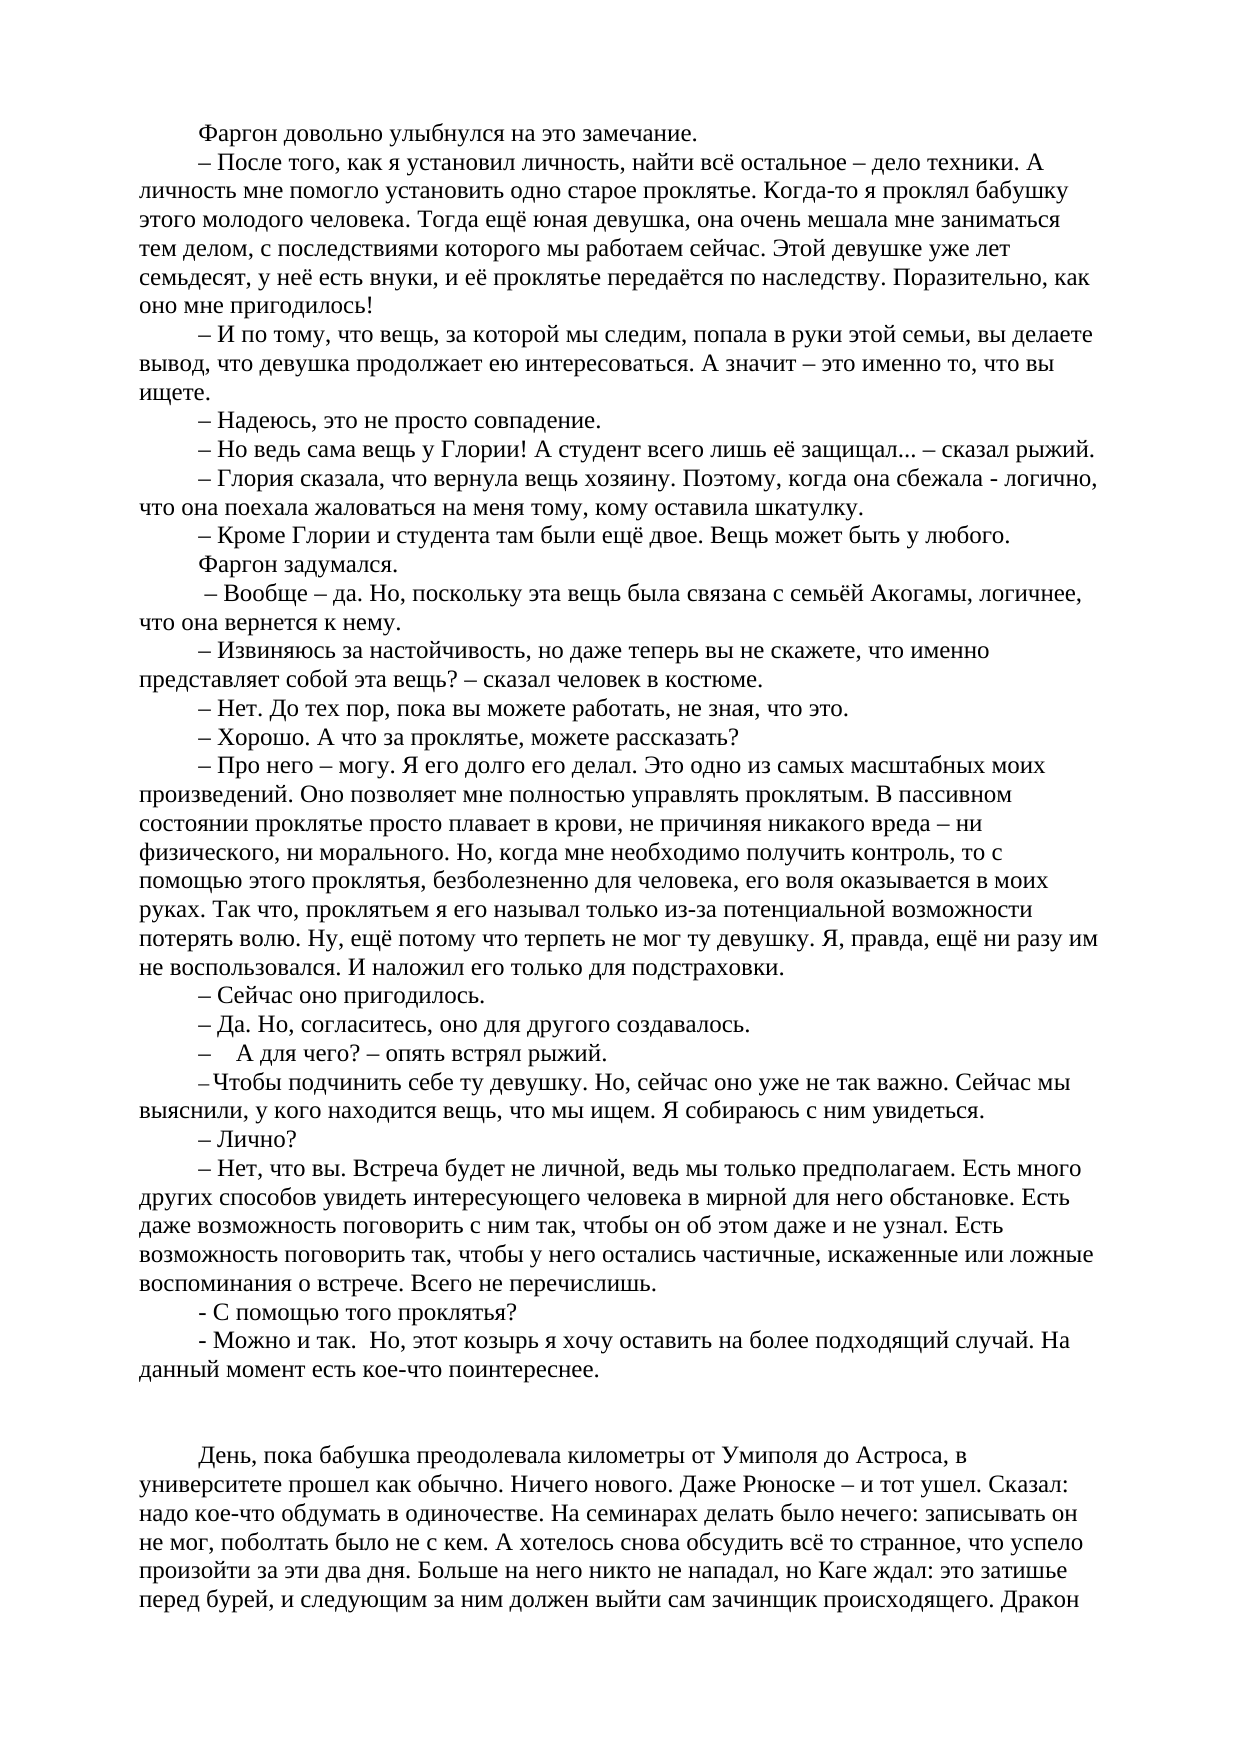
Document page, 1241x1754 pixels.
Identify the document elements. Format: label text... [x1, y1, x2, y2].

text – И по тому, что вещь, за которой мы следим, попала в руки этой семьи, вы делаете вывод, что девушка продолжает ею интересоваться. А значит – это именно то, что вы ищете. [139, 319, 1101, 406]
text – Да. Но, согласитесь, оно для другого создавалось. [139, 1009, 1101, 1038]
text – Нет, что вы. Встреча будет не личной, ведь мы только предполагаем. Есть много других способов увидеть интересующего человека в мирной для него обстановке. Есть даже возможность поговорить с ним так, чтобы он об этом даже и не узнал. Есть возможность поговорить так, чтобы у него остались частичные, искаженные или ложные воспоминания о встрече. Всего не перечислишь. [139, 1153, 1101, 1297]
text – После того, как я установил личность, найти всё остальное – дело техники. А личность мне помогло установить одно старое проклятье. Когда-то я проклял бабушку этого молодого человека. Тогда ещё юная девушка, она очень мешала мне заниматься тем делом, с последствиями которого мы работаем сейчас. Этой девушке уже лет семьдесят, у неё есть внуки, и её проклятье передаётся по наследству. Поразительно, как оно мне пригодилось! [139, 147, 1101, 319]
text – Но ведь сама вещь у Глории! А студент всего лишь её защищал... – сказал рыжий. [139, 434, 1101, 463]
text Фаргон довольно улыбнулся на это замечание. [139, 118, 1101, 147]
text – Вообще – да. Но, поскольку эта вещь была связана с семьёй Акогамы, логичнее, что она вернется к нему. [139, 578, 1101, 636]
text – Хорошо. А что за проклятье, можете рассказать? [139, 722, 1101, 751]
text – Извиняюсь за настойчивость, но даже теперь вы не скажете, что именно представляет собой эта вещь? – сказал человек в костюме. [139, 636, 1101, 693]
text – Глория сказала, что вернула вещь хозяину. Поэтому, когда она сбежала - логично, что она поехала жаловаться на меня тому, кому оставила шкатулку. [139, 463, 1101, 521]
text – Про него – могу. Я его долго его делал. Это одно из самых масштабных моих произведений. Оно позволяет мне полностью управлять проклятым. В пассивном состоянии проклятье просто плавает в крови, не причиняя никакого вреда – ни физического, ни морального. Но, когда мне необходимо получить контроль, то с помощью этого проклятья, безболезненно для человека, его воля оказывается в моих руках. Так что, проклятьем я его называл только из-за потенциальной возможности потерять волю. Ну, ещё потому что терпеть не мог ту девушку. Я, правда, ещё ни разу им не воспользовался. И наложил его только для подстраховки. [139, 751, 1101, 981]
text – Сейчас оно пригодилось. [139, 981, 1101, 1009]
text – Кроме Глории и студента там были ещё двое. Вещь может быть у любого. [139, 521, 1101, 549]
text - С помощью того проклятья? [139, 1297, 1101, 1326]
text - Можно и так. Но, этот козырь я хочу оставить на более подходящий случай. На данный момент есть кое-что поинтереснее. [139, 1326, 1101, 1383]
text День, пока бабушка преодолевала километры от Умиполя до Астроса, в университете прошел как обычно. Ничего нового. Даже Рюноске – и тот ушел. Сказал: надо кое-что обдумать в одиночестве. На семинарах делать было нечего: записывать он не мог, поболтать было не с кем. А хотелось снова обсудить всё то странное, что успело произойти за эти два дня. Больше на него никто не нападал, но Каге ждал: это затишье перед бурей, и следующим за ним должен выйти сам зачинщик происходящего. Дракон [139, 1441, 1101, 1613]
list Чтобы подчинить себе ту девушку. Но, сейчас оно уже не так важно. Сейчас мы выяснили, у кого находится вещь, что мы ищем. Я собираюсь с ним увидеться. [139, 1067, 1101, 1124]
text – Нет. До тех пор, пока вы можете работать, не зная, что это. [139, 693, 1101, 722]
text Фаргон задумался. [139, 549, 1101, 578]
text – Надеюсь, это не просто совпадение. [139, 406, 1101, 434]
list А для чего? – опять встрял рыжий. [198, 1038, 1101, 1067]
text – Лично? [139, 1124, 1101, 1153]
